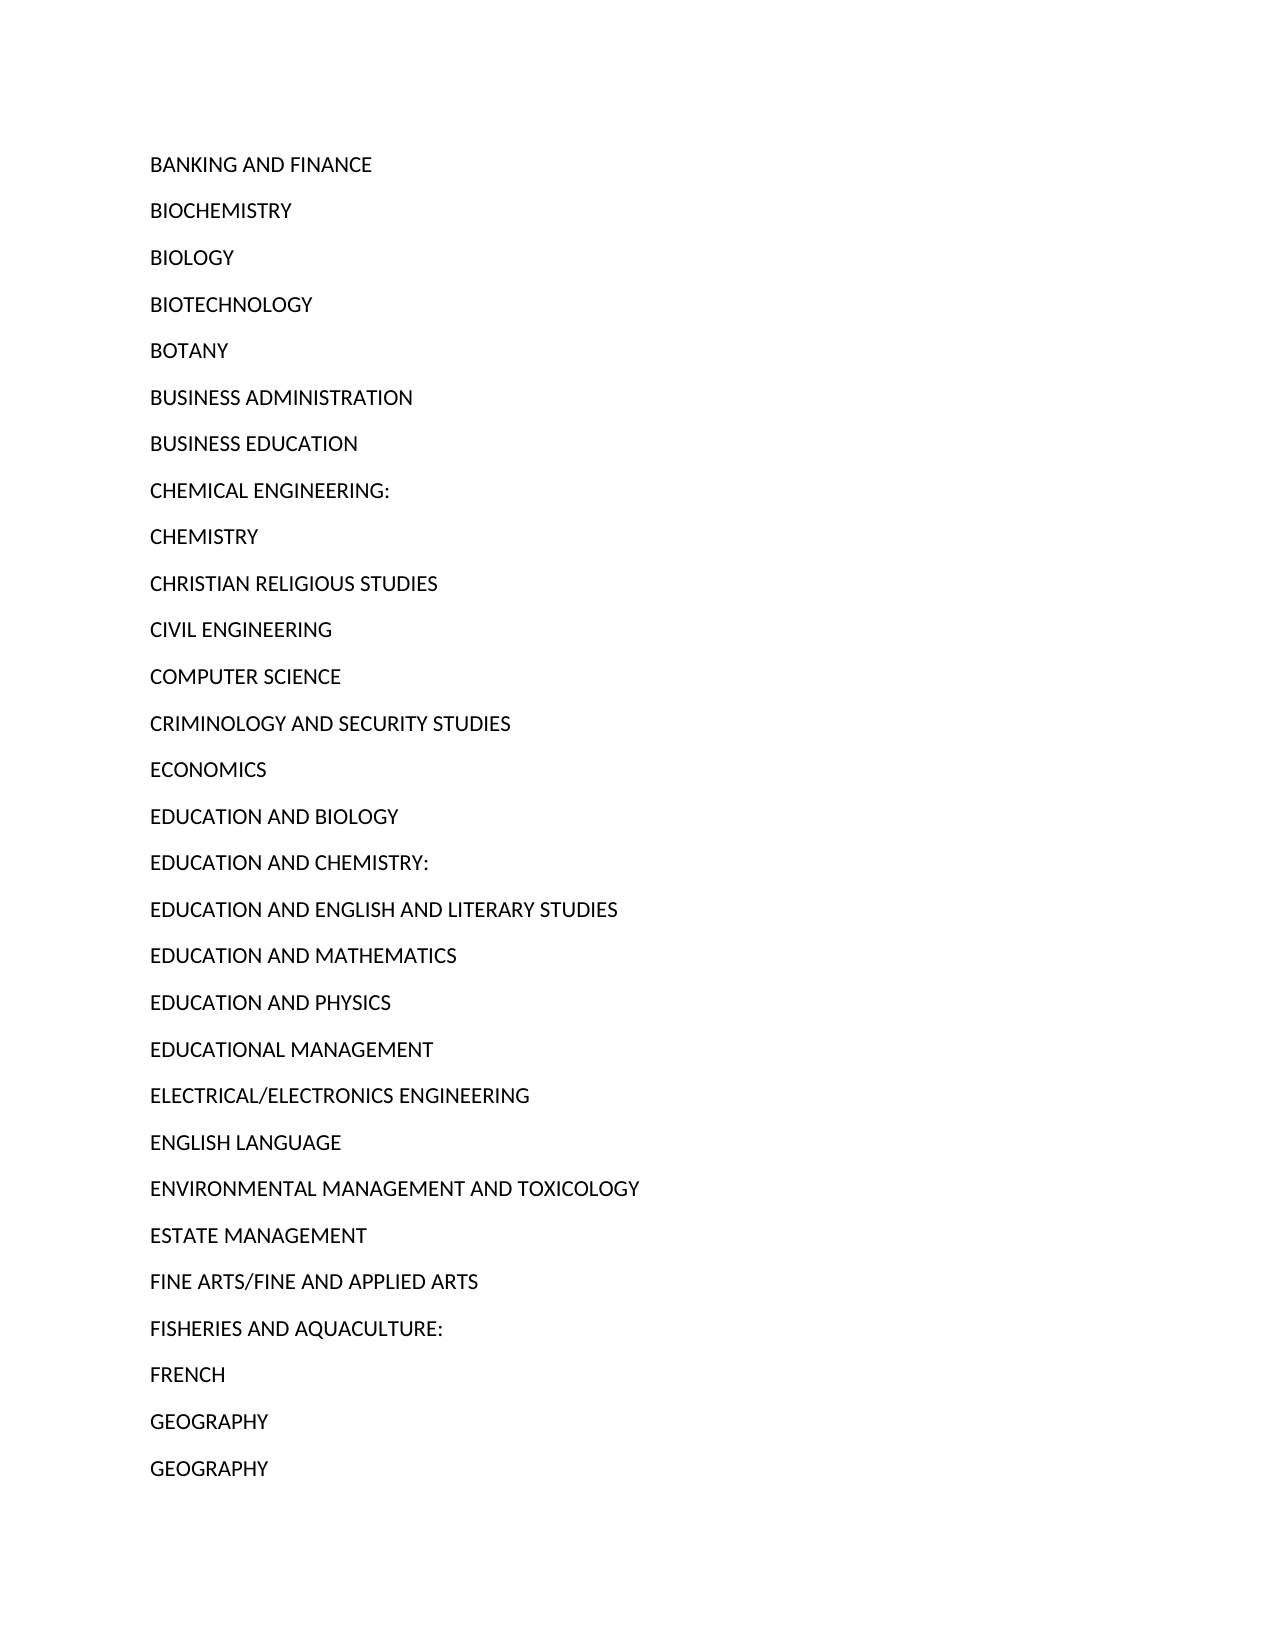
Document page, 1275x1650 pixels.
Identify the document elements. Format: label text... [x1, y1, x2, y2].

text BIOCHEMISTRY [150, 197, 1125, 224]
text CHEMICAL ENGINEERING: [150, 476, 1125, 504]
text ELECTRICAL/ELECTRONICS ENGINEERING [150, 1081, 1125, 1109]
text EDUCATION AND BIOLOGY [150, 802, 1125, 830]
text CIVIL ENGINEERING [150, 616, 1125, 644]
text ESTATE MANAGEMENT [150, 1221, 1125, 1249]
text ENGLISH LANGUAGE [150, 1128, 1125, 1156]
text FRENCH [150, 1361, 1125, 1389]
text CRIMINOLOGY AND SECURITY STUDIES [150, 709, 1125, 737]
text BOTANY [150, 336, 1125, 364]
text CHRISTIAN RELIGIOUS STUDIES [150, 569, 1125, 597]
text EDUCATIONAL MANAGEMENT [150, 1035, 1125, 1063]
text CHEMISTRY [150, 522, 1125, 551]
text EDUCATION AND PHYSICS [150, 988, 1125, 1016]
text ECONOMICS [150, 755, 1125, 783]
text EDUCATION AND ENGLISH AND LITERARY STUDIES [150, 895, 1125, 923]
text BUSINESS ADMINISTRATION [150, 383, 1125, 411]
text ENVIRONMENTAL MANAGEMENT AND TOXICOLOGY [150, 1174, 1125, 1202]
text COMPUTER SCIENCE [150, 662, 1125, 690]
text EDUCATION AND MATHEMATICS [150, 942, 1125, 969]
text FISHERIES AND AQUACULTURE: [150, 1314, 1125, 1342]
text BIOLOGY [150, 243, 1125, 271]
text BUSINESS EDUCATION [150, 429, 1125, 457]
text BIOTECHNOLOGY [150, 290, 1125, 318]
text EDUCATION AND CHEMISTRY: [150, 848, 1125, 876]
text FINE ARTS/FINE AND APPLIED ARTS [150, 1267, 1125, 1296]
text GEOGRAPHY [150, 1454, 1125, 1482]
text GEOGRAPHY [150, 1407, 1125, 1435]
text BANKING AND FINANCE [150, 150, 1125, 178]
